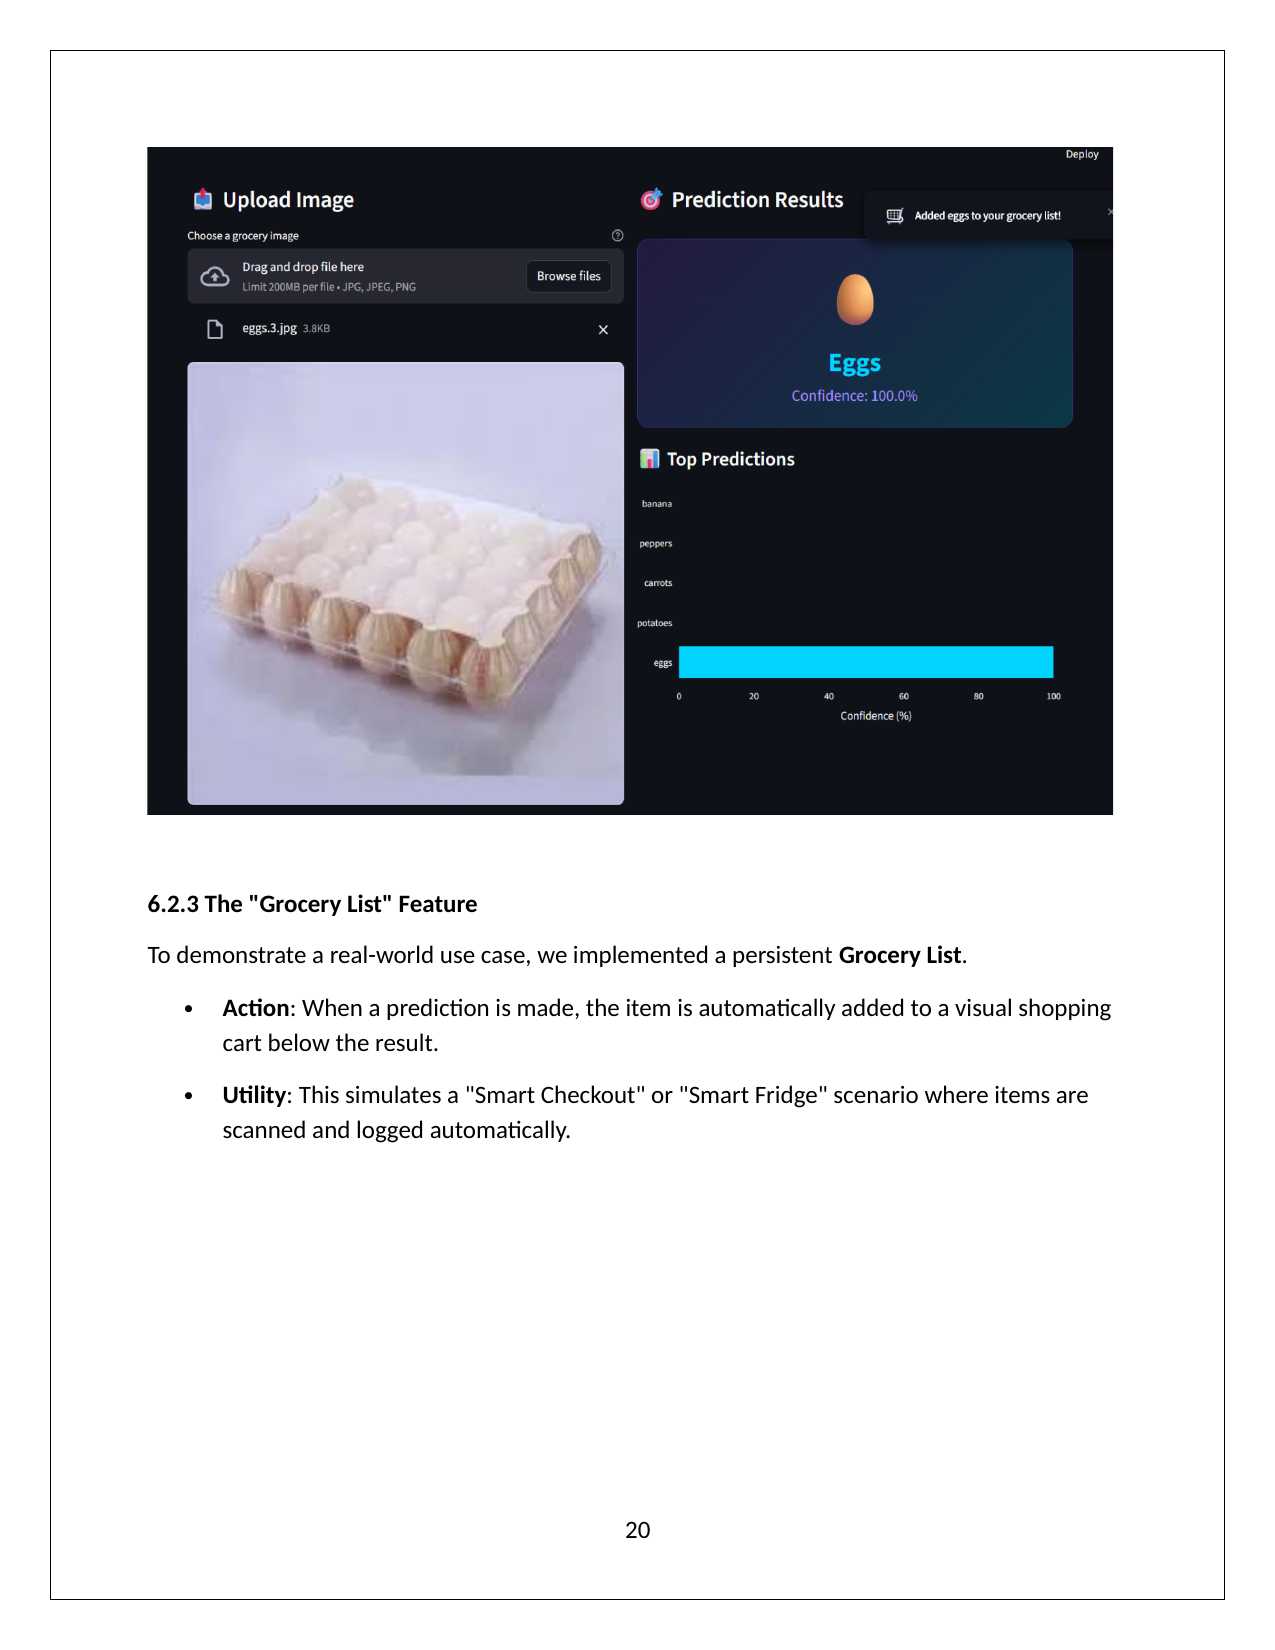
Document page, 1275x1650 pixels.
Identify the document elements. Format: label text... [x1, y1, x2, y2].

list Utility: This simulates a "Smart Checkout" or "Smart Fridge" scenario where items are scanned and logged automatically. [185, 1079, 1127, 1145]
picture [147, 147, 1114, 815]
list Action: When a prediction is made, the item is automatically added to a visual shopping cart below the result. [185, 992, 1127, 1057]
text 6.2.3 The "Grocery List" Feature [147, 888, 1127, 918]
text To demonstrate a real-world use case, we implemented a persistent Grocery List. [147, 940, 1127, 970]
